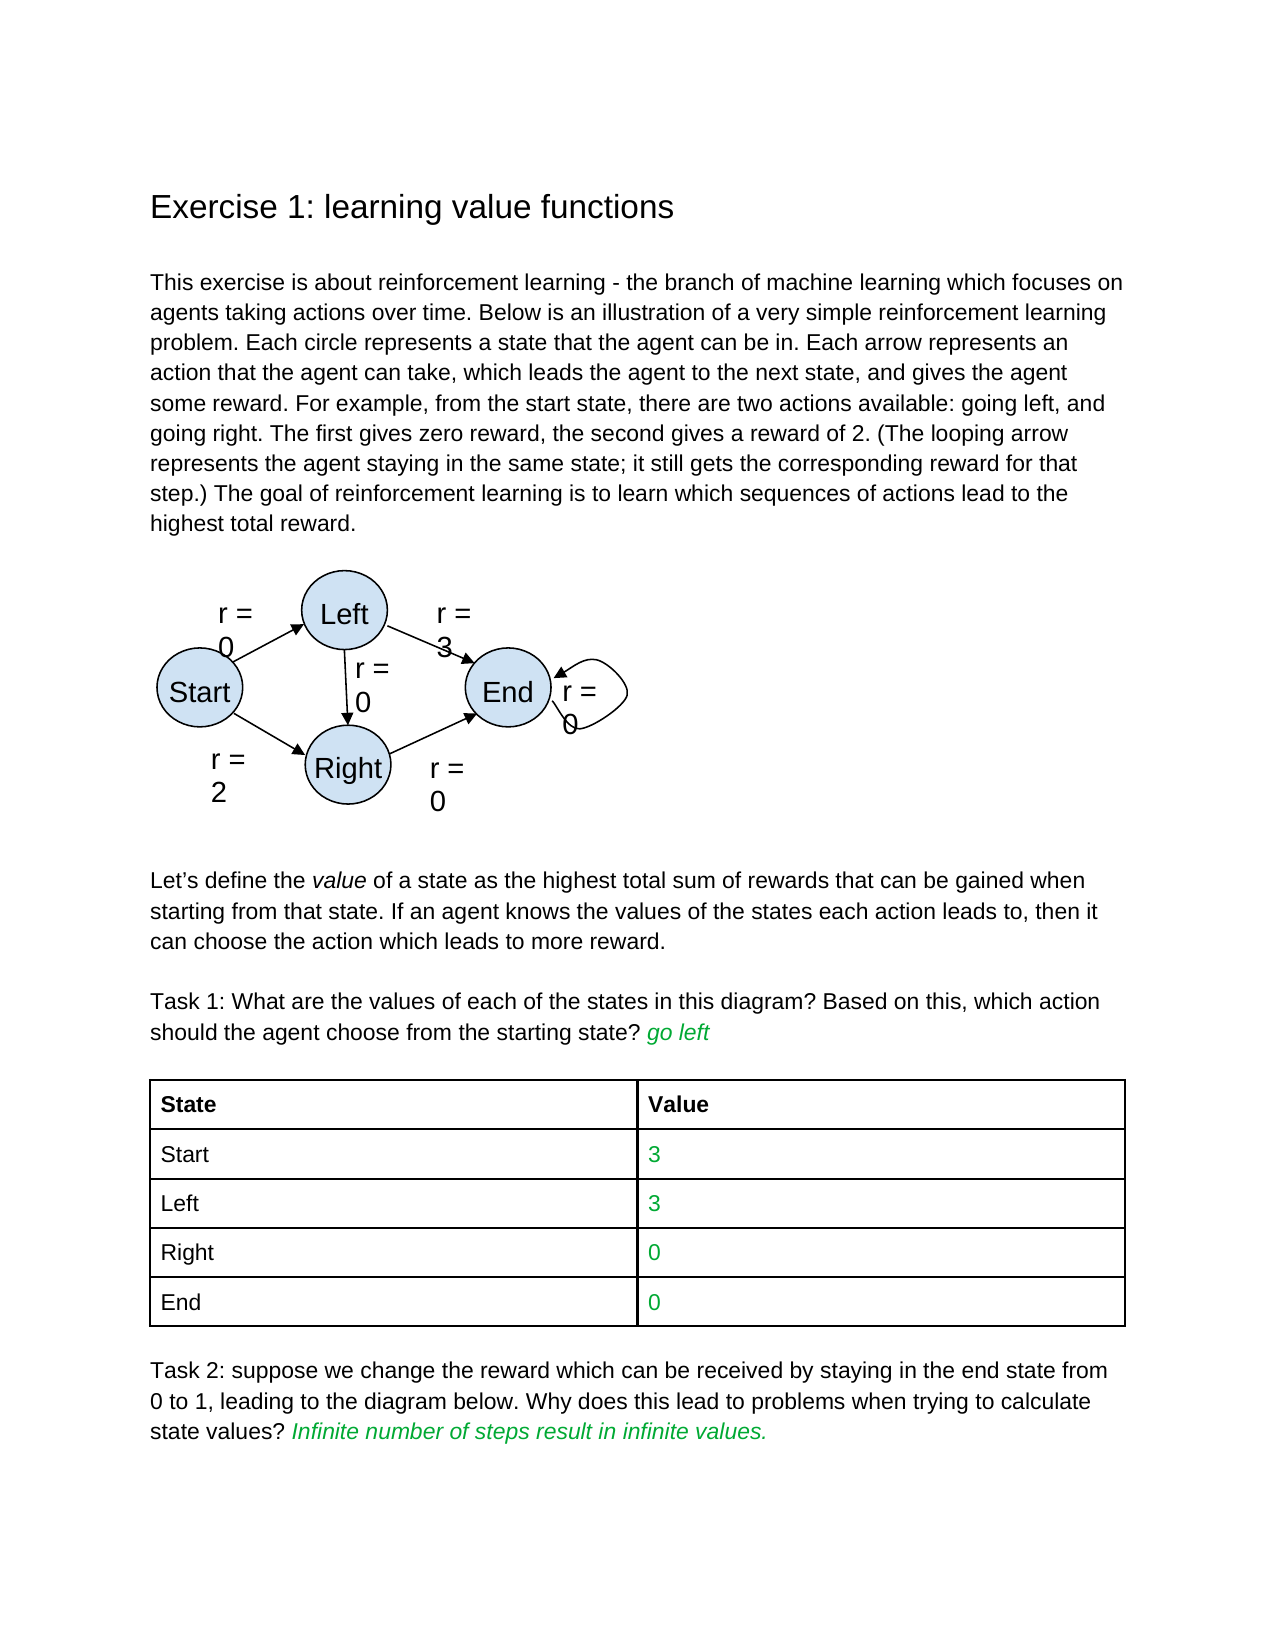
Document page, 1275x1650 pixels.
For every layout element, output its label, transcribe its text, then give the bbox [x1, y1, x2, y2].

table_cell 0 [639, 1229, 1124, 1276]
table_cell End [151, 1278, 636, 1325]
text Let’s define the value of a state as the highest total sum of rewards that can be gained when starting from that state. If an agent knows the values of the states each action leads to, then it can choose the action which leads to more reward. [150, 867, 1125, 954]
table_cell Left [151, 1180, 636, 1227]
text This exercise is about reinforcement learning - the branch of machine learning which focuses on agents taking actions over time. Below is an illustration of a very simple reinforcement learning problem. Each circle represents a state that the agent can be in. Each arrow represents an action that the agent can take, which leads the agent to the next state, and gives the agent some reward. For example, from the start state, there are two actions available: going left, and going right. The first gives zero reward, the second gives a reward of 2. (The looping arrow represents the agent staying in the same state; it still gets the corresponding reward for that step.) The goal of reinforcement learning is to learn which sequences of actions lead to the highest total reward. [150, 269, 1125, 537]
text Task 2: suppose we change the reward which can be received by staying in the end state from 0 to 1, leading to the diagram below. Why does this lead to problems when trying to calculate state values? Infinite number of steps result in infinite values. [150, 1357, 1125, 1444]
subtitle Exercise 1: learning value functions [150, 187, 1125, 226]
table_header Value [639, 1081, 1124, 1128]
table_cell Right [151, 1229, 636, 1276]
table_header State [151, 1081, 636, 1128]
table_cell Start [151, 1130, 636, 1177]
table_cell 3 [639, 1180, 1124, 1227]
text Task 1: What are the values of each of the states in this diagram? Based on this, which action should the agent choose from the starting state? go left [150, 988, 1125, 1045]
table_cell 3 [639, 1130, 1124, 1177]
table_cell 0 [639, 1278, 1124, 1325]
